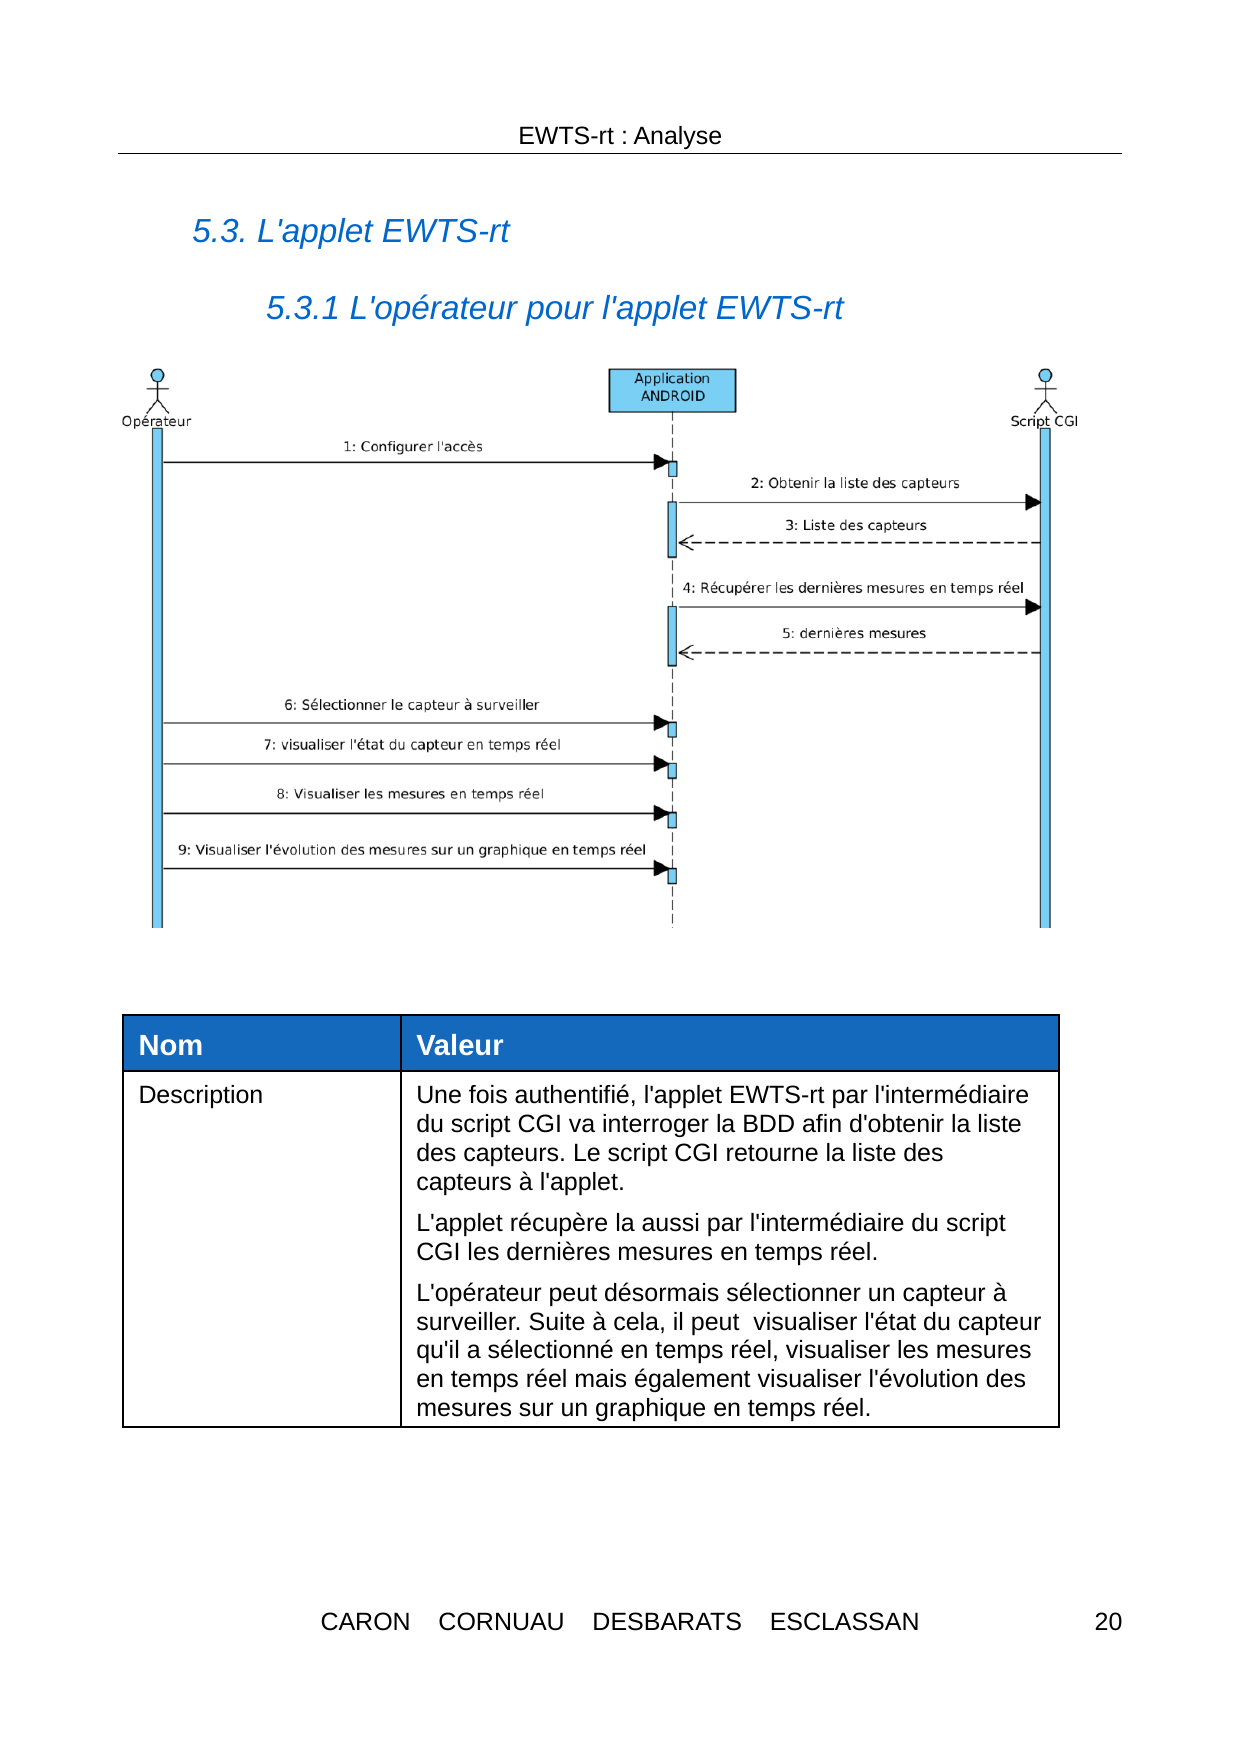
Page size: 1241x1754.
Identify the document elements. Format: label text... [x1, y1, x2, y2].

text 5.3. L'applet EWTS-rt [118, 211, 1122, 249]
table_cell Description [124, 1072, 400, 1426]
table_header Valeur [402, 1016, 1058, 1070]
table_header Nom [124, 1016, 400, 1070]
text 5.3.1 L'opérateur pour l'applet EWTS-rt [118, 288, 1122, 326]
picture [118, 355, 1123, 928]
table_cell Une fois authentifié, l'applet EWTS-rt par l'intermédiaire du script CGI va interroger la BDD afin d'obtenir la liste des capteurs. Le script CGI retourne la liste des capteurs à l'applet. L'applet récupère la aussi par l'intermédiaire du script CGI les dernières mesures en temps réel. L'opérateur peut désormais sélectionner un capteur à surveiller. Suite à cela, il peut visualiser l'état du capteur qu'il a sélectionné en temps réel, visualiser les mesures en temps réel mais également visualiser l'évolution des mesures sur un graphique en temps réel. [402, 1072, 1058, 1426]
